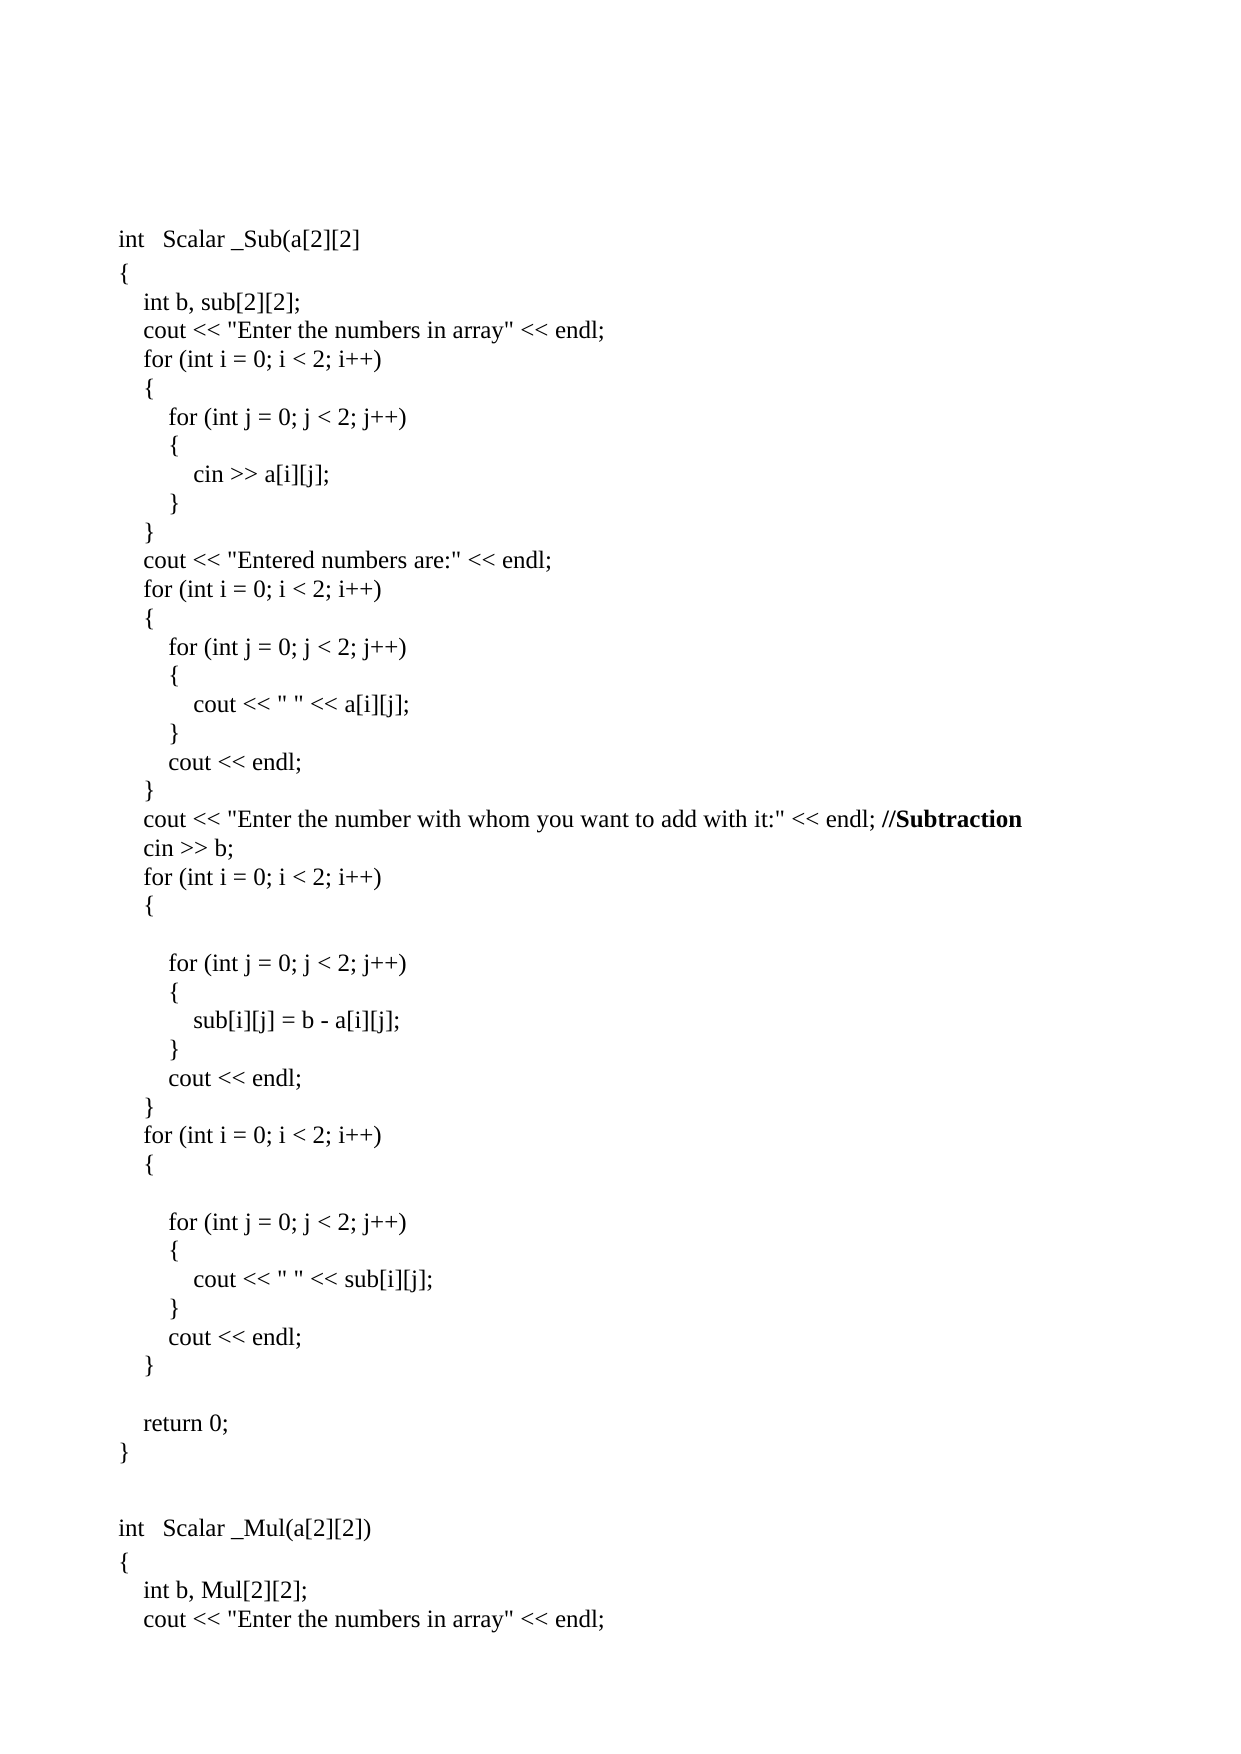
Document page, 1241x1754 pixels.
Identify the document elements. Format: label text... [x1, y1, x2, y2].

text for (int i = 0; i < 2; i++) [118, 574, 1122, 603]
text cout << " " << a[i][j]; [118, 689, 1122, 718]
text int Scalar _Sub(a[2][2] [118, 205, 1122, 258]
text { [118, 258, 1122, 287]
text cout << endl; [118, 1322, 1122, 1350]
text for (int j = 0; j < 2; j++) [118, 632, 1122, 660]
text cout << " " << sub[i][j]; [118, 1264, 1122, 1293]
text for (int j = 0; j < 2; j++) [118, 948, 1122, 977]
text for (int i = 0; i < 2; i++) [118, 344, 1122, 373]
text cout << endl; [118, 1063, 1122, 1092]
text for (int j = 0; j < 2; j++) [118, 402, 1122, 430]
text sub[i][j] = b - a[i][j]; [118, 1005, 1122, 1034]
text cout << "Enter the number with whom you want to add with it:" << endl; //Subtraction [118, 804, 1122, 833]
text cin >> a[i][j]; [118, 459, 1122, 488]
text int Scalar _Mul(a[2][2]) [118, 1494, 1122, 1547]
text } [118, 1034, 1122, 1063]
text int b, Mul[2][2]; [118, 1576, 1122, 1604]
text for (int i = 0; i < 2; i++) [118, 1120, 1122, 1149]
text } [118, 775, 1122, 804]
text cout << endl; [118, 747, 1122, 775]
text } [118, 488, 1122, 517]
text { [118, 890, 1122, 919]
text cout << "Entered numbers are:" << endl; [118, 545, 1122, 574]
text { [118, 977, 1122, 1005]
text cin >> b; [118, 833, 1122, 862]
text cout << "Enter the numbers in array" << endl; [118, 1604, 1122, 1633]
text int b, sub[2][2]; [118, 287, 1122, 315]
text { [118, 1547, 1122, 1576]
text } [118, 1350, 1122, 1379]
text { [118, 1235, 1122, 1264]
text { [118, 603, 1122, 632]
text { [118, 430, 1122, 459]
text } [118, 718, 1122, 747]
text { [118, 660, 1122, 689]
text return 0; [118, 1408, 1122, 1437]
text } [118, 517, 1122, 545]
text { [118, 1149, 1122, 1178]
text cout << "Enter the numbers in array" << endl; [118, 315, 1122, 344]
text } [118, 1293, 1122, 1322]
text for (int i = 0; i < 2; i++) [118, 862, 1122, 890]
text for (int j = 0; j < 2; j++) [118, 1207, 1122, 1235]
text { [118, 373, 1122, 402]
text } [118, 1092, 1122, 1120]
text } [118, 1437, 1122, 1465]
